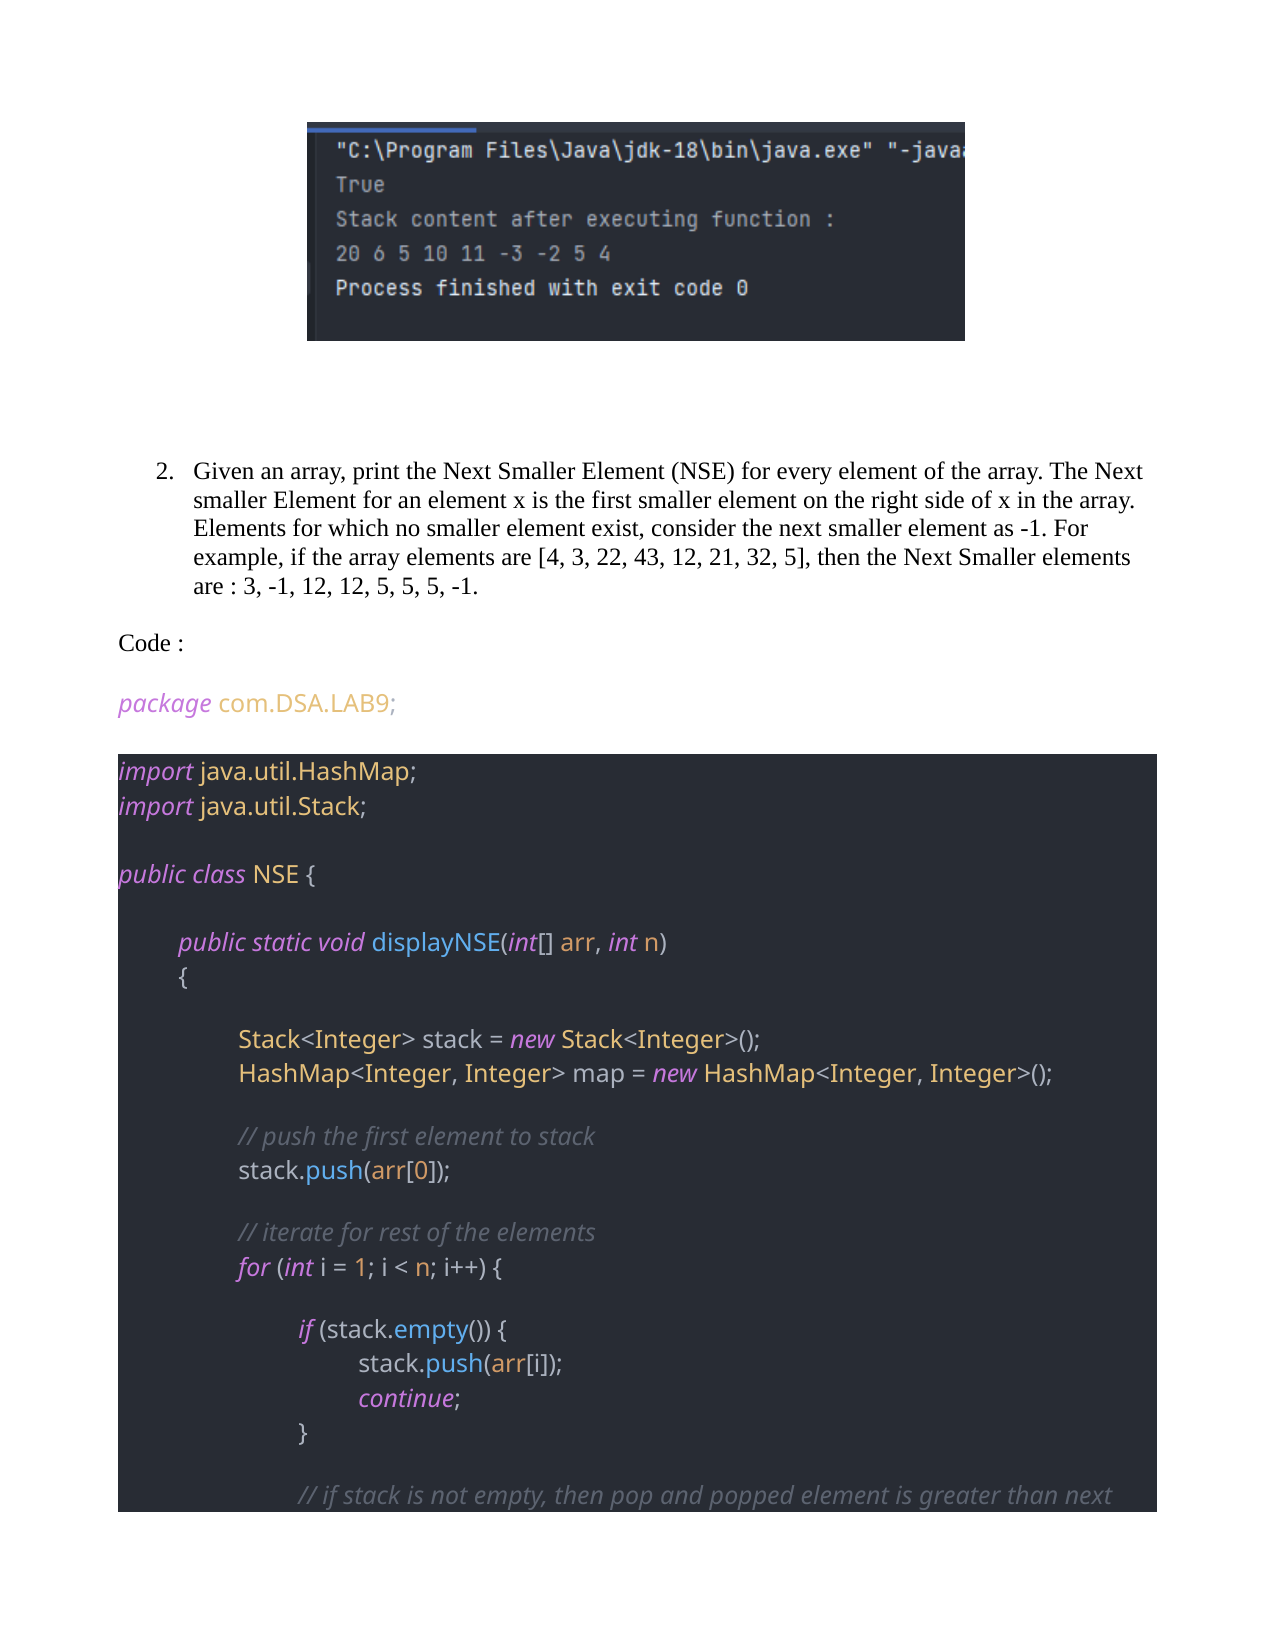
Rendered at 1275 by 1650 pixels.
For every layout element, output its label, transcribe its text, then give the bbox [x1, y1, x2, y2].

text stack.push(arr[i]); [118, 1346, 1157, 1380]
text package com.DSA.LAB9; [118, 686, 1157, 720]
text import java.util.HashMap; [118, 754, 1157, 788]
list Given an array, print the Next Smaller Element (NSE) for every element of the array. The Next smaller Element for an element x is the first smaller element on the right side of x in the array. Elements for which no smaller element exist, consider the next smaller element as -1. For example, if the array elements are [4, 3, 22, 43, 12, 21, 32, 5], then the Next Smaller elements are : 3, -1, 12, 12, 5, 5, 5, -1. [156, 456, 1157, 600]
text // if stack is not empty, then pop and popped element is greater than next [118, 1477, 1157, 1512]
picture [307, 122, 965, 341]
text for (int i = 1; i < n; i++) { [118, 1249, 1157, 1283]
text // push the first element to stack [118, 1118, 1157, 1152]
text if (stack.empty()) { [118, 1312, 1157, 1346]
text public static void displayNSE(int[] arr, int n) [118, 924, 1157, 959]
text Code : [118, 628, 1157, 657]
text continue; [118, 1380, 1157, 1415]
text { [118, 959, 1157, 993]
text import java.util.Stack; [118, 788, 1157, 822]
text Stack<Integer> stack = new Stack<Integer>(); [118, 1021, 1157, 1056]
text public class NSE { [118, 856, 1157, 890]
text // iterate for rest of the elements [118, 1215, 1157, 1249]
text HashMap<Integer, Integer> map = new HashMap<Integer, Integer>(); [118, 1056, 1157, 1090]
text } [118, 1415, 1157, 1449]
text stack.push(arr[0]); [118, 1152, 1157, 1187]
